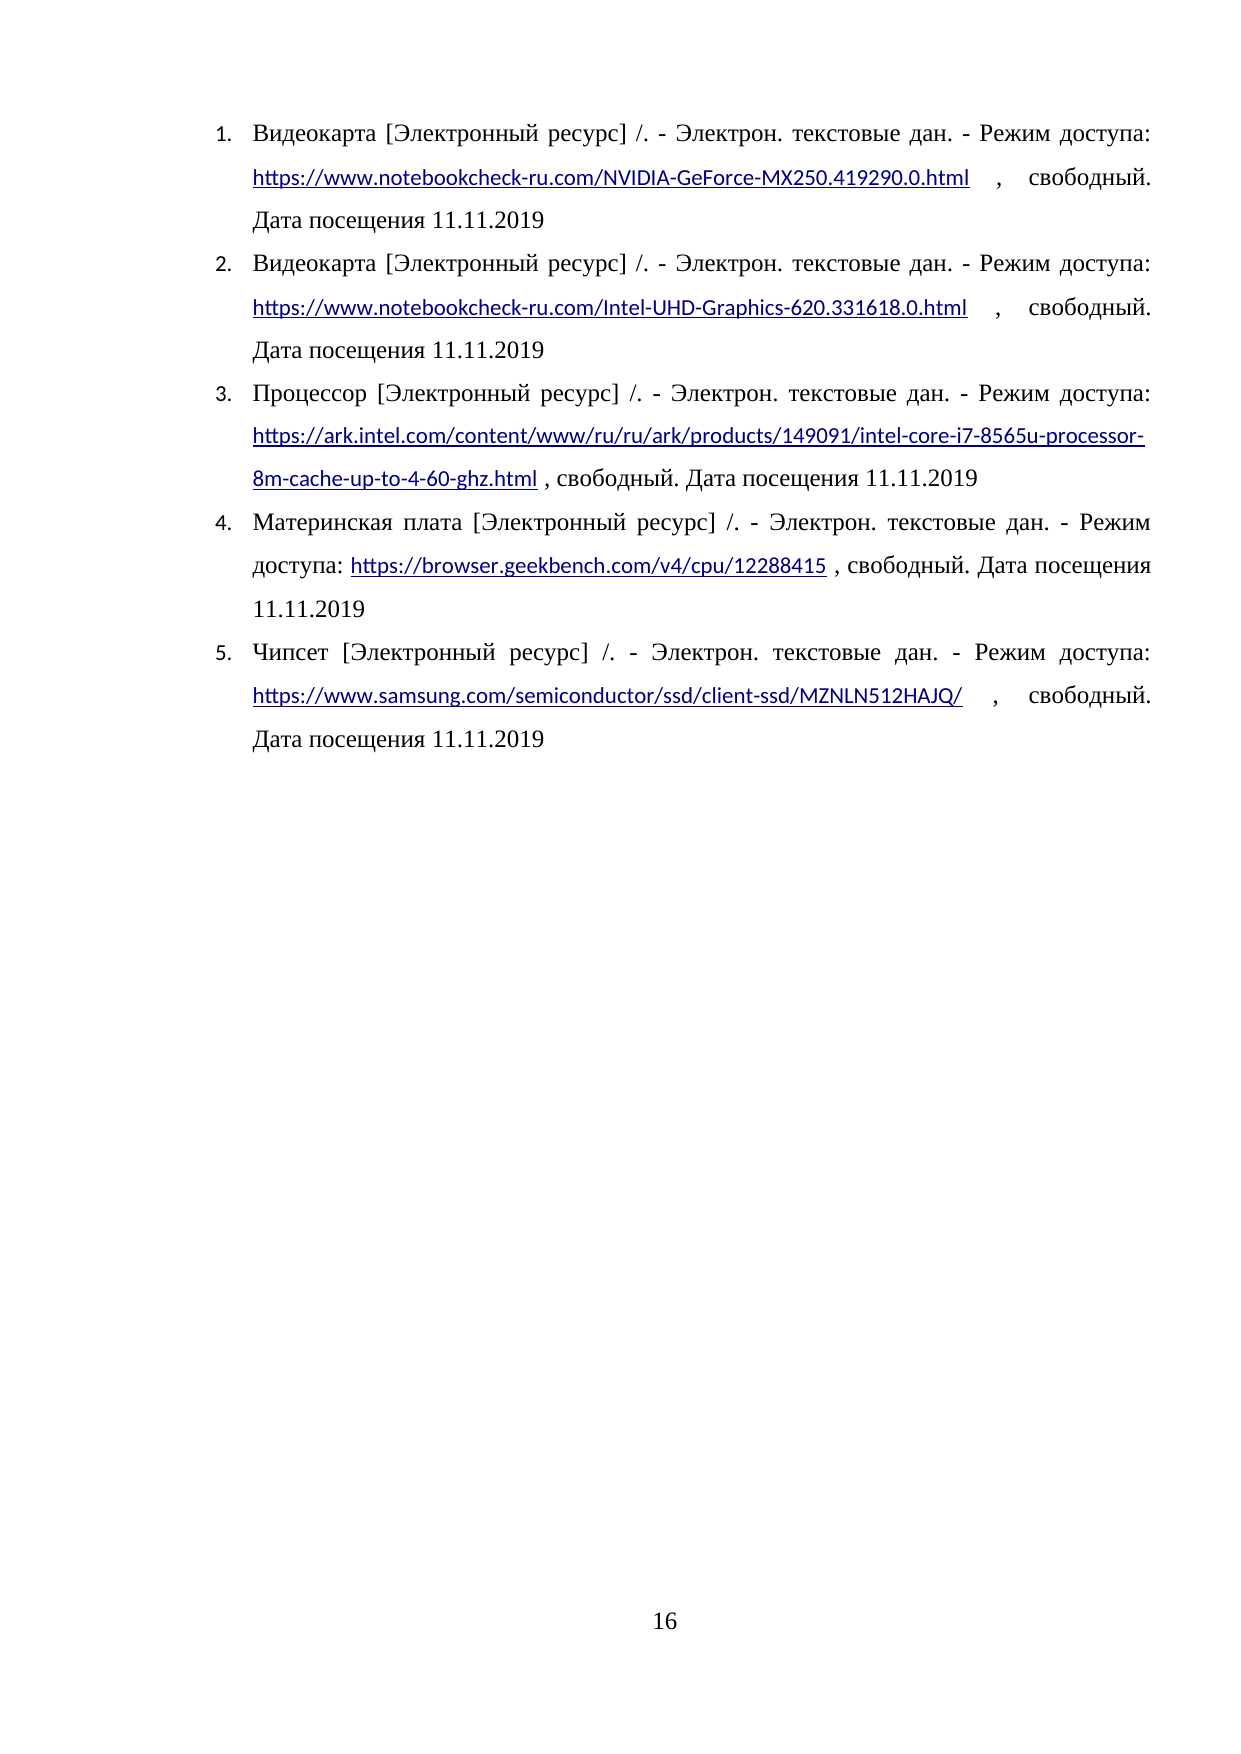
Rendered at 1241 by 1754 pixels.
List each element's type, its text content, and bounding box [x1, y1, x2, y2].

list Чипсет [Электронный ресурс] /. - Электрон. текстовые дан. - Режим доступа: https://www.samsung.com/semiconductor/ssd/client-ssd/MZNLN512HAJQ/ , свободный. Дата посещения 11.11.2019 [215, 637, 1152, 753]
list Видеокарта [Электронный ресурс] /. - Электрон. текстовые дан. - Режим доступа: https://www.notebookcheck-ru.com/NVIDIA-GeForce-MX250.419290.0.html , свободный. Дата посещения 11.11.2019 [215, 118, 1152, 234]
list Материнская плата [Электронный ресурс] /. - Электрон. текстовые дан. - Режим доступа: https://browser.geekbench.com/v4/cpu/12288415 , свободный. Дата посещения 11.11.2019 [215, 507, 1152, 623]
list Видеокарта [Электронный ресурс] /. - Электрон. текстовые дан. - Режим доступа: https://www.notebookcheck-ru.com/Intel-UHD-Graphics-620.331618.0.html , свободный. Дата посещения 11.11.2019 [215, 248, 1152, 364]
list Процессор [Электронный ресурс] /. - Электрон. текстовые дан. - Режим доступа: https://ark.intel.com/content/www/ru/ru/ark/products/149091/intel-core-i7-8565u-processor-8m-cache-up-to-4-60-ghz.html , свободный. Дата посещения 11.11.2019 [215, 378, 1152, 493]
